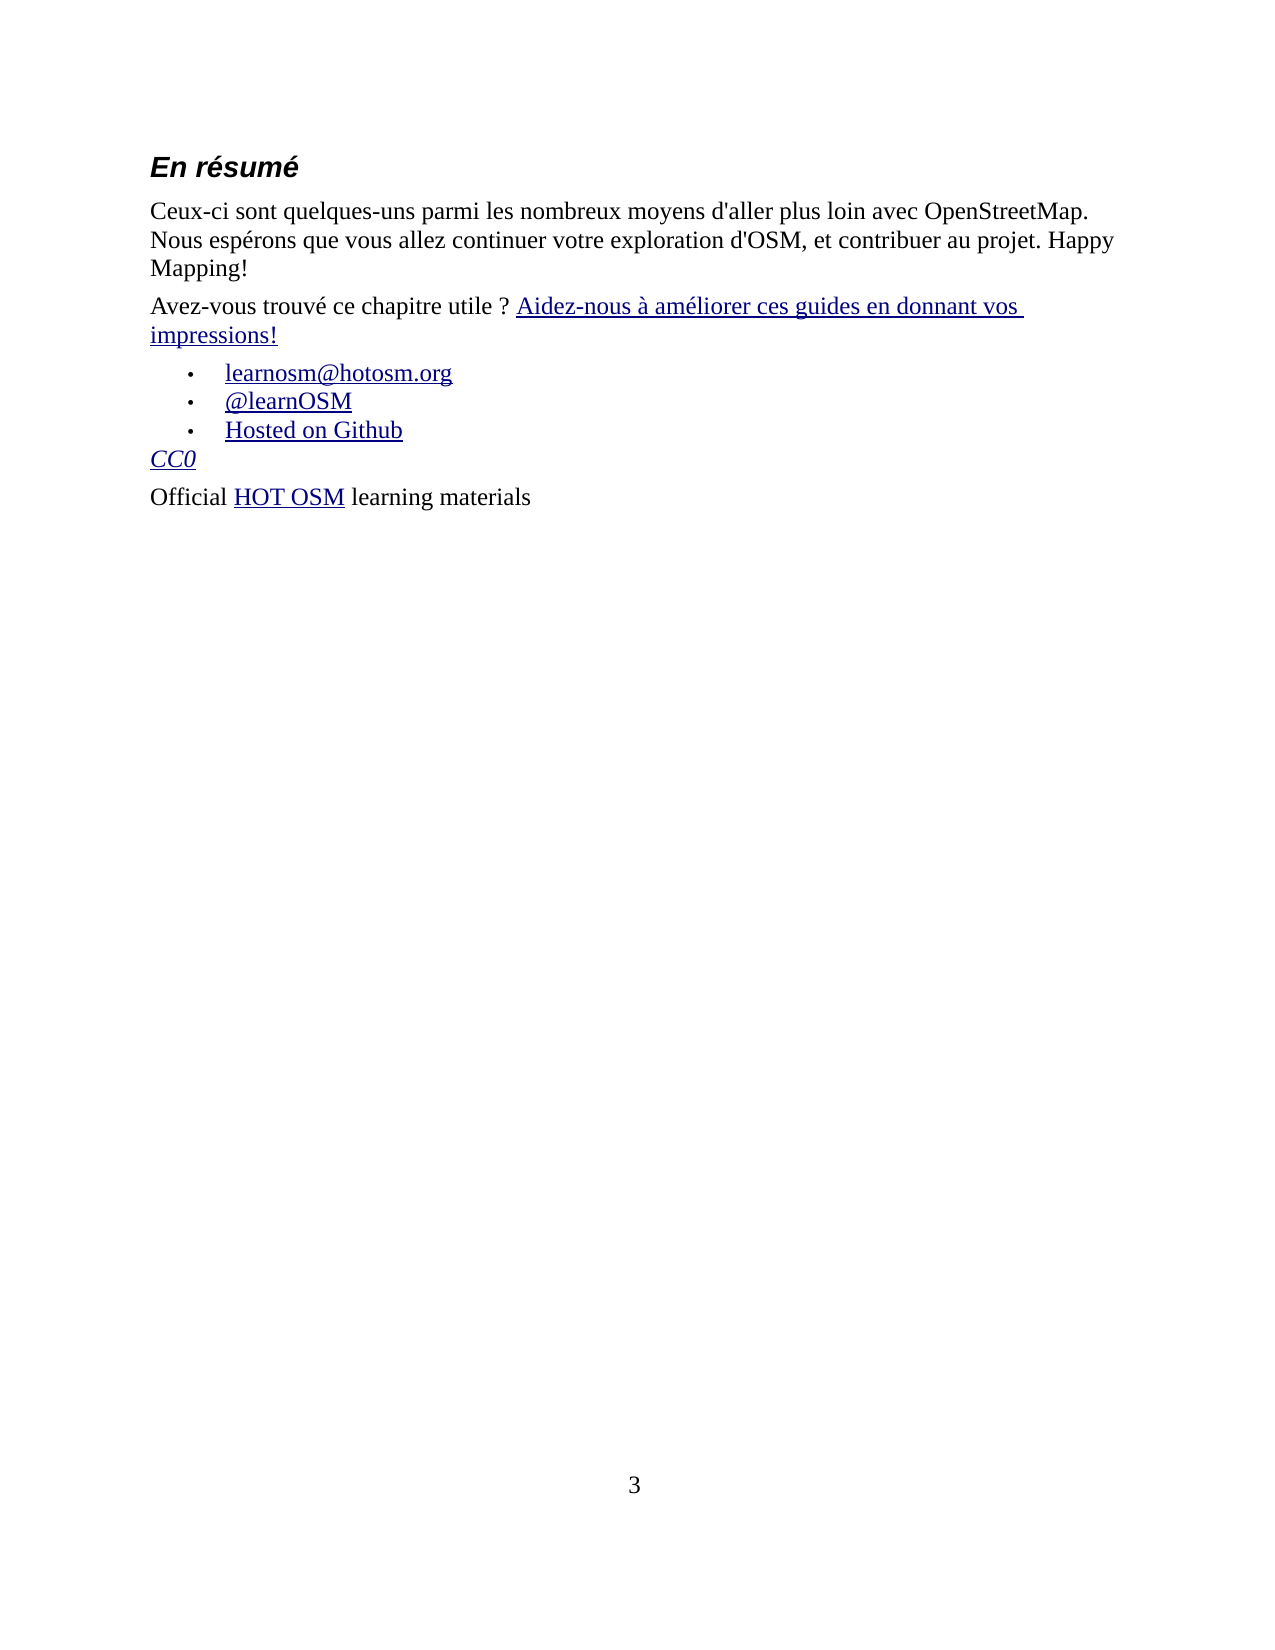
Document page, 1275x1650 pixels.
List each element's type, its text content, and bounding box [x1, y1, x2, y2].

text CC0 [150, 444, 1125, 473]
list @learnOSM [187, 386, 1125, 415]
subtitle En résumé [150, 150, 1125, 183]
list Hosted on Github [187, 415, 1125, 444]
text Official HOT OSM learning materials [150, 482, 1125, 510]
text Avez-vous trouvé ce chapitre utile ? Aidez-nous à améliorer ces guides en donnant vos impressions! [150, 291, 1125, 349]
text Ceux-ci sont quelques-uns parmi les nombreux moyens d'aller plus loin avec OpenStreetMap. Nous espérons que vous allez continuer votre exploration d'OSM, et contribuer au projet. Happy Mapping! [150, 196, 1125, 282]
list learnosm@hotosm.org [187, 358, 1125, 386]
